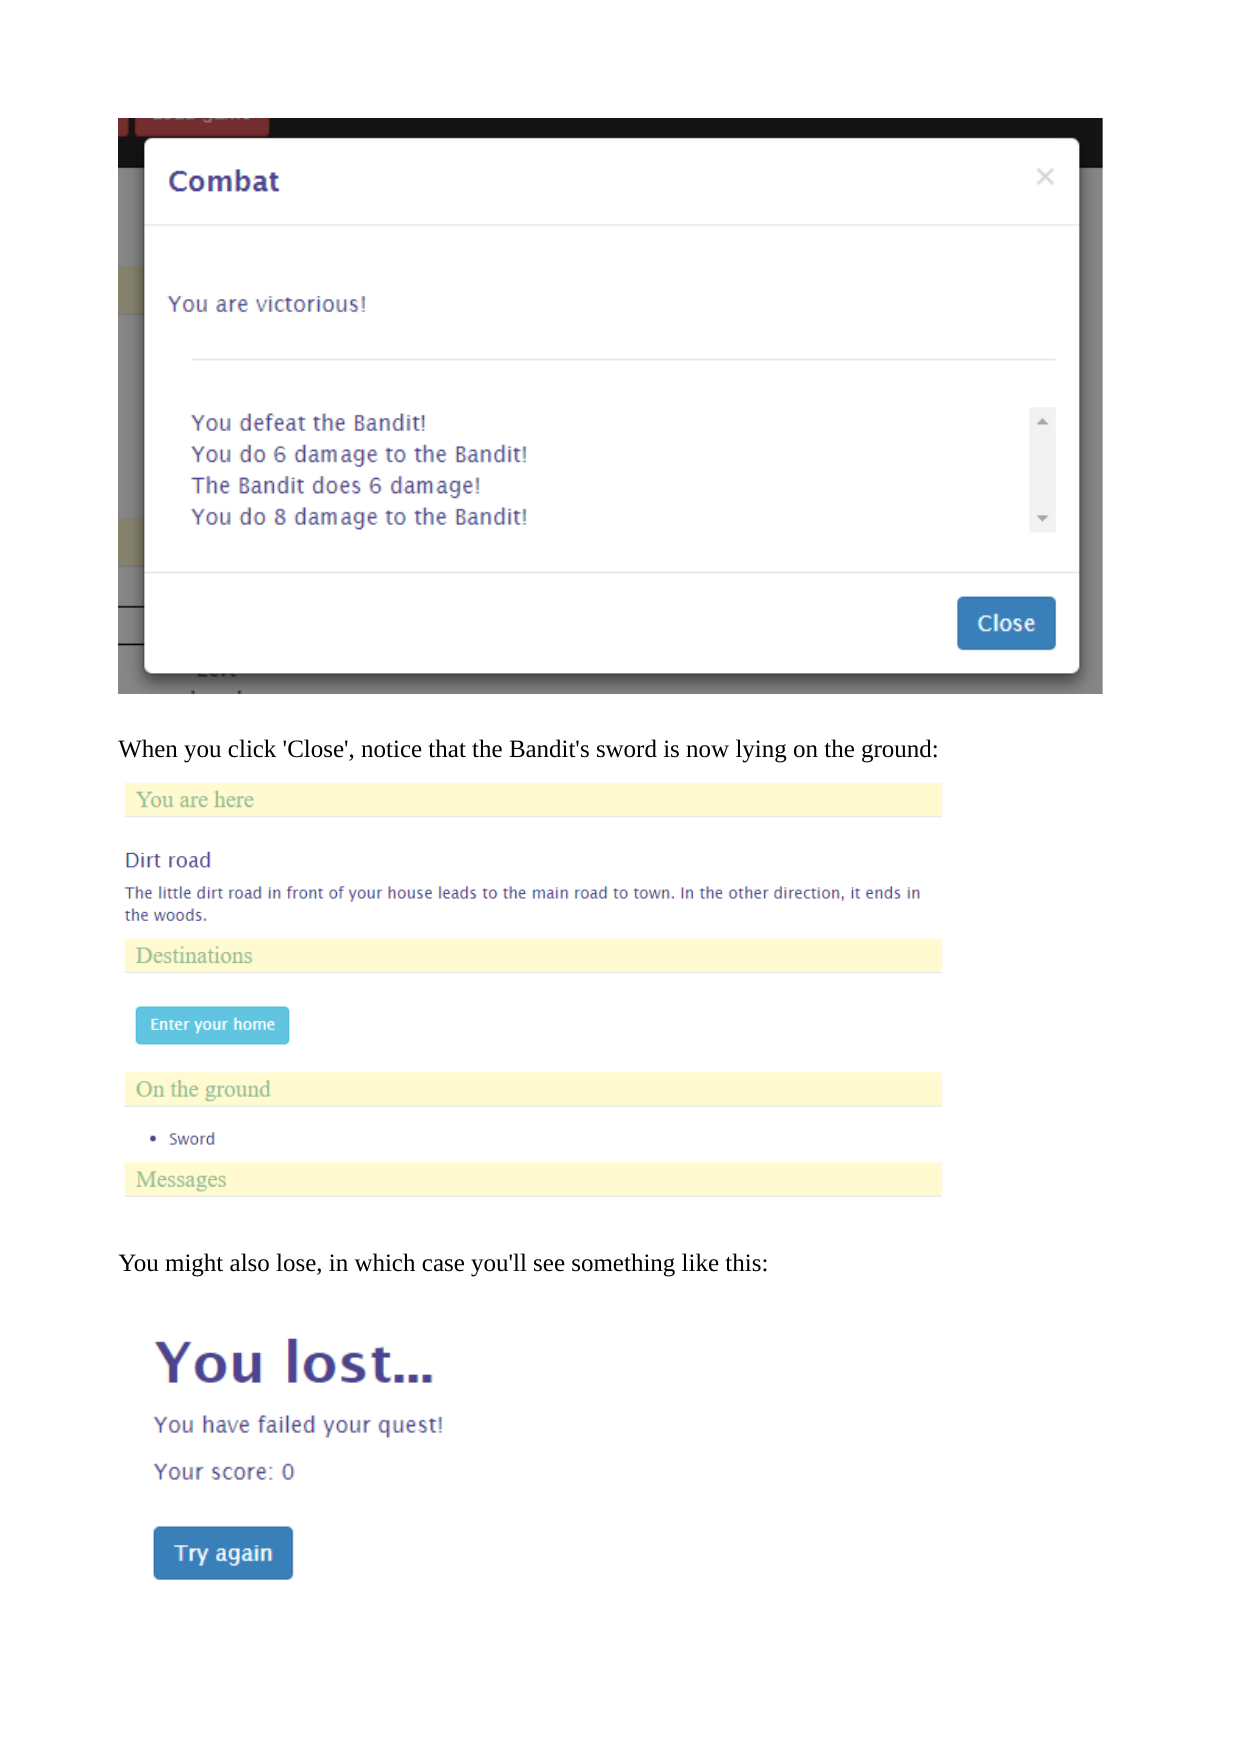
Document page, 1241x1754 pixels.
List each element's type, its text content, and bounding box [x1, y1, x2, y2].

text When you click 'Close', notice that the Bandit's sword is now lying on the ground: [118, 734, 1122, 763]
picture [118, 775, 951, 1207]
picture [118, 118, 1103, 694]
text You might also lose, in which case you'll see something like this: [118, 1248, 1122, 1277]
picture [118, 1289, 603, 1605]
